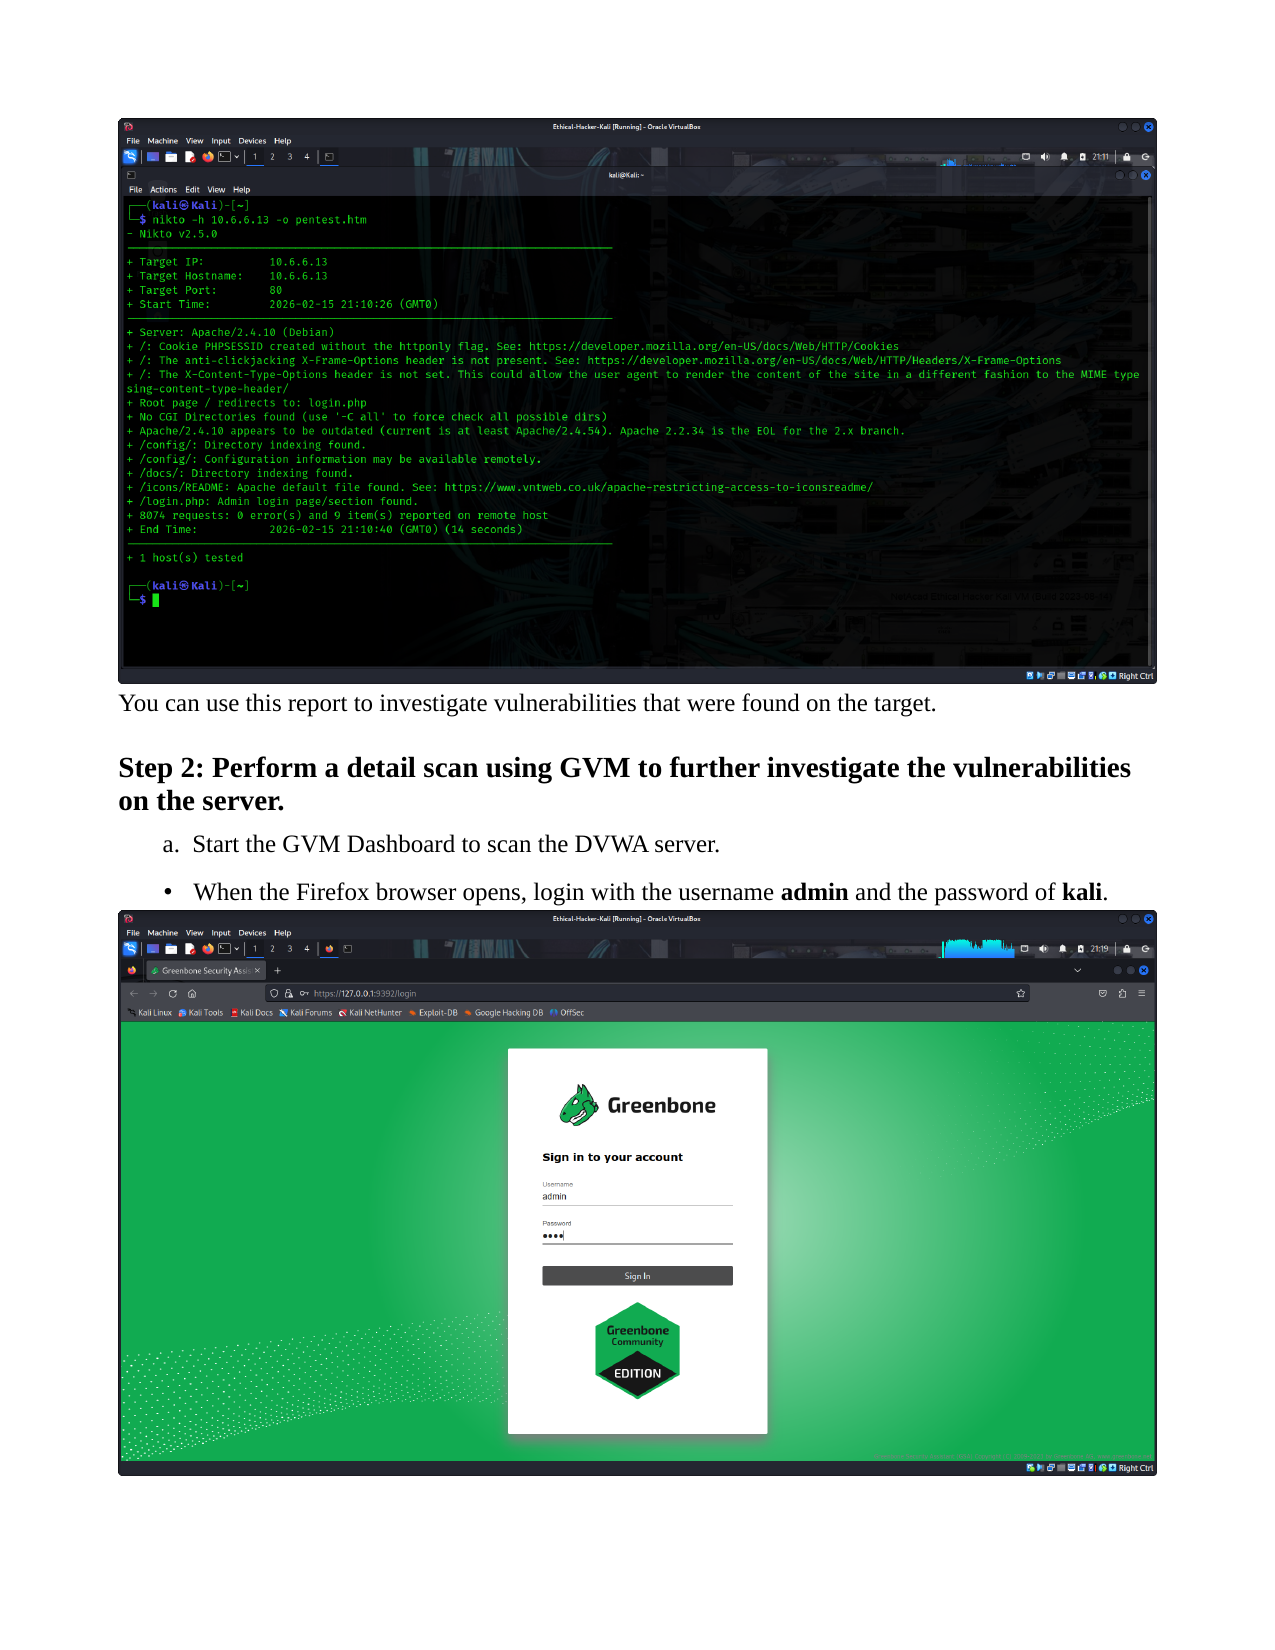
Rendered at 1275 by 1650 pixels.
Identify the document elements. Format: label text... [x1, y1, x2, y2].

picture [118, 910, 1157, 1476]
list Start the GVM Dashboard to scan the DVWA server. [162, 829, 1157, 858]
picture [118, 118, 1157, 684]
subtitle Step 2: Perform a detail scan using GVM to further investigate the vulnerabilities on the server. [118, 750, 1157, 817]
list When the Firefox browser opens, login with the username admin and the password of kali. [164, 877, 1157, 906]
text You can use this report to investigate vulnerabilities that were found on the target. [118, 684, 1157, 716]
